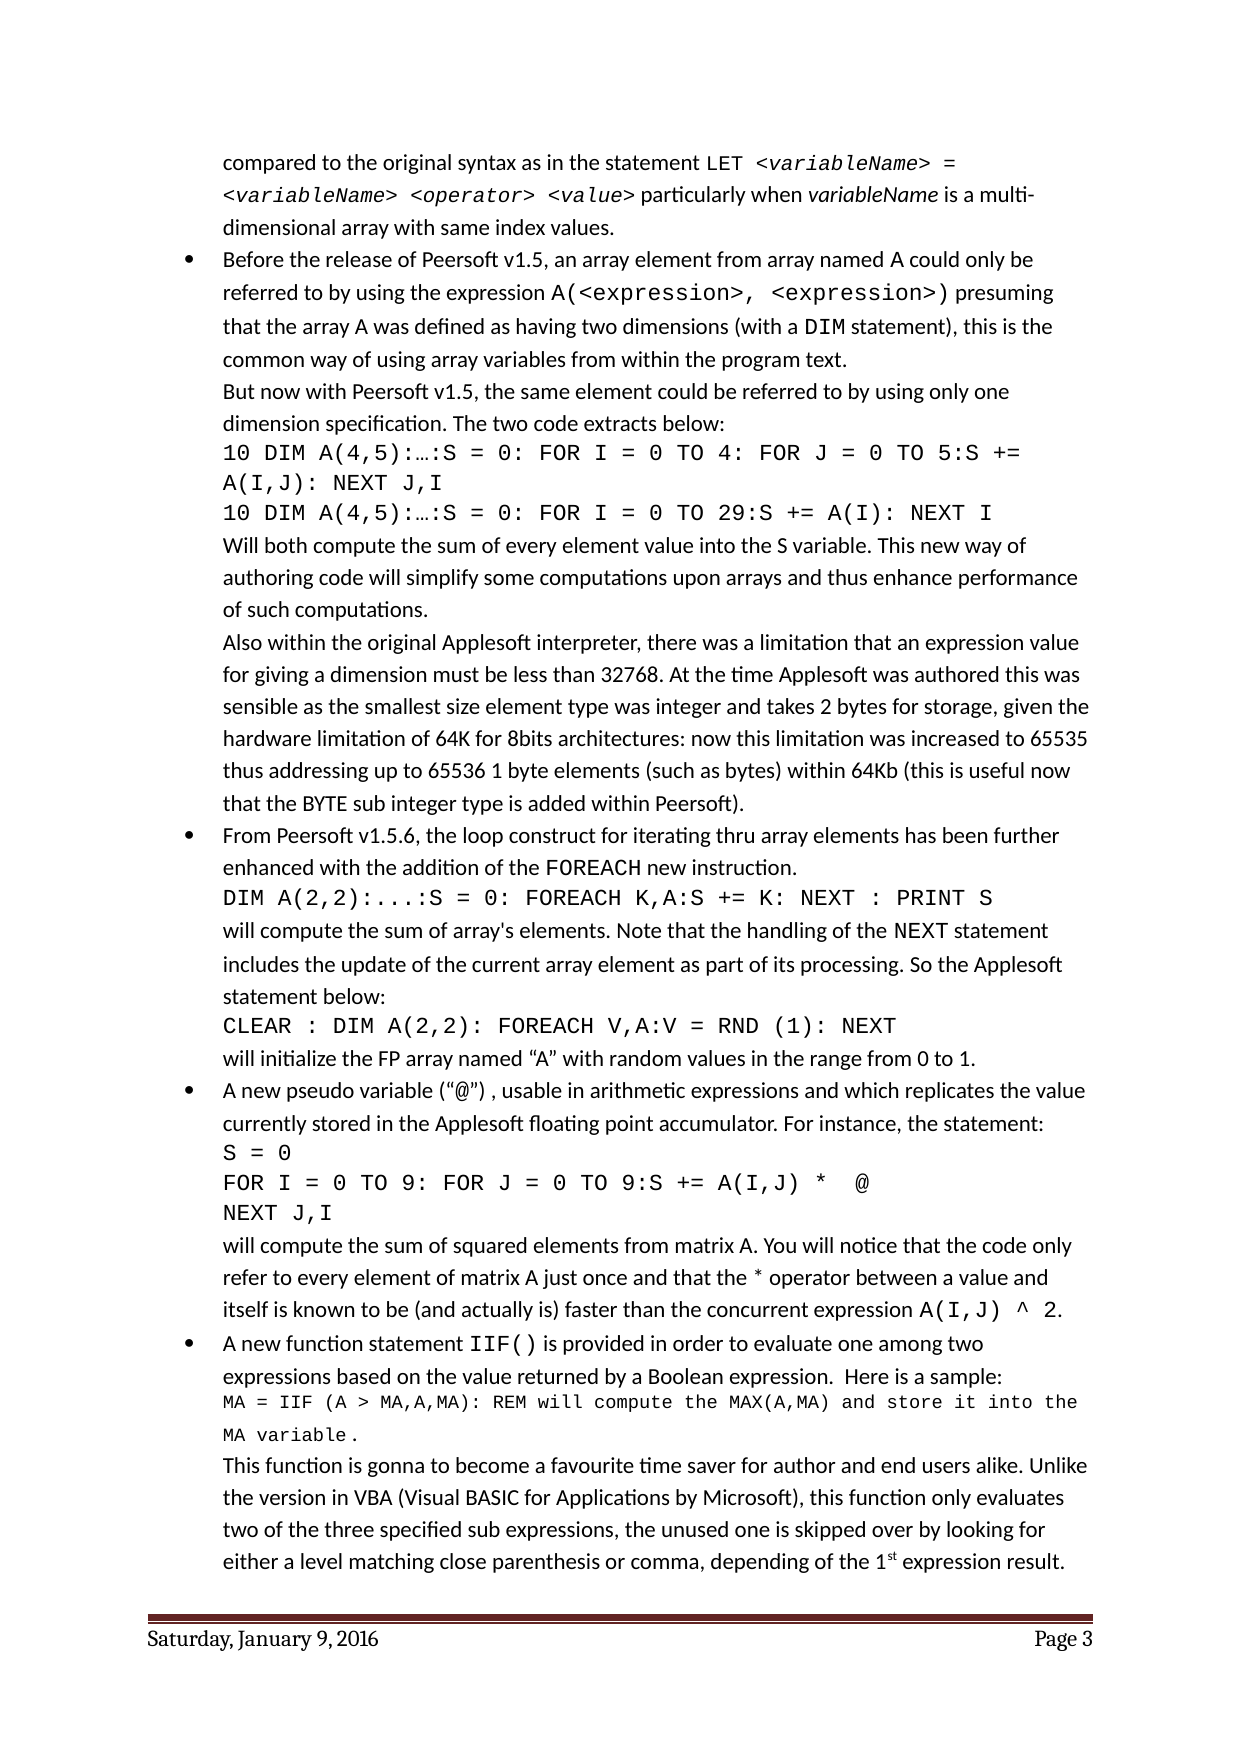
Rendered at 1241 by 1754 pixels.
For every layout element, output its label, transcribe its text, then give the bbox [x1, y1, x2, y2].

list CLEAR : DIM A(2,2): FOREACH V,A:V = RND (1): NEXT [223, 1014, 1093, 1040]
list compared to the original syntax as in the statement LET <variableName> = <variableName> <operator> <value> particularly when variableName is a multi-dimensional array with same index values. [185, 148, 1093, 241]
list From Peersoft v1.5.6, the loop construct for iterating thru array elements has been further enhanced with the addition of the FOREACH new instruction. [185, 821, 1093, 882]
list This function is gonna to become a favourite time saver for author and end users alike. Unlike the version in VBA (Visual BASIC for Applications by Microsoft), this function only evaluates two of the three specified sub expressions, the unused one is skipped over by looking for either a level matching close parenthesis or comma, depending of the 1st expression result. [223, 1451, 1093, 1576]
list will compute the sum of array's elements. Note that the handling of the NEXT statement includes the update of the current array element as part of its processing. So the Applesoft statement below: [223, 916, 1093, 1010]
list A new function statement IIF() is provided in order to evaluate one among two expressions based on the value returned by a Boolean expression. Here is a sample: MA = IIF (A > MA,A,MA): REM will compute the MAX(A,MA) and store it into the MA variable . [185, 1329, 1093, 1447]
list DIM A(2,2):...:S = 0: FOREACH K,A:S += K: NEXT : PRINT S [223, 887, 1093, 912]
list Before the release of Peersoft v1.5, an array element from array named A could only be referred to by using the expression A(<expression>, <expression>) presuming that the array A was defined as having two dimensions (with a DIM statement), this is the common way of using array variables from within the program text. But now with Peersoft v1.5, the same element could be referred to by using only one dimension specification. The two code extracts below: 10 DIM A(4,5):…:S = 0: FOR I = 0 TO 4: FOR J = 0 TO 5:S += A(I,J): NEXT J,I 10 DIM A(4,5):…:S = 0: FOR I = 0 TO 29:S += A(I): NEXT I Will both compute the sum of every element value into the S variable. This new way of authoring code will simplify some computations upon arrays and thus enhance performance of such computations. Also within the original Applesoft interpreter, there was a limitation that an expression value for giving a dimension must be less than 32768. At the time Applesoft was authored this was sensible as the smallest size element type was integer and takes 2 bytes for storage, given the hardware limitation of 64K for 8bits architectures: now this limitation was increased to 65535 thus addressing up to 65536 1 byte elements (such as bytes) within 64Kb (this is useful now that the BYTE sub integer type is added within Peersoft). [185, 245, 1093, 817]
list A new pseudo variable (“@”) , usable in arithmetic expressions and which replicates the value currently stored in the Applesoft floating point accumulator. For instance, the statement: S = 0 FOR I = 0 TO 9: FOR J = 0 TO 9:S += A(I,J) * @ NEXT J,I will compute the sum of squared elements from matrix A. You will notice that the code only refer to every element of matrix A just once and that the * operator between a value and itself is known to be (and actually is) faster than the concurrent expression A(I,J) ^ 2. [185, 1076, 1093, 1324]
list will initialize the FP array named “A” with random values in the range from 0 to 1. [223, 1044, 1093, 1072]
